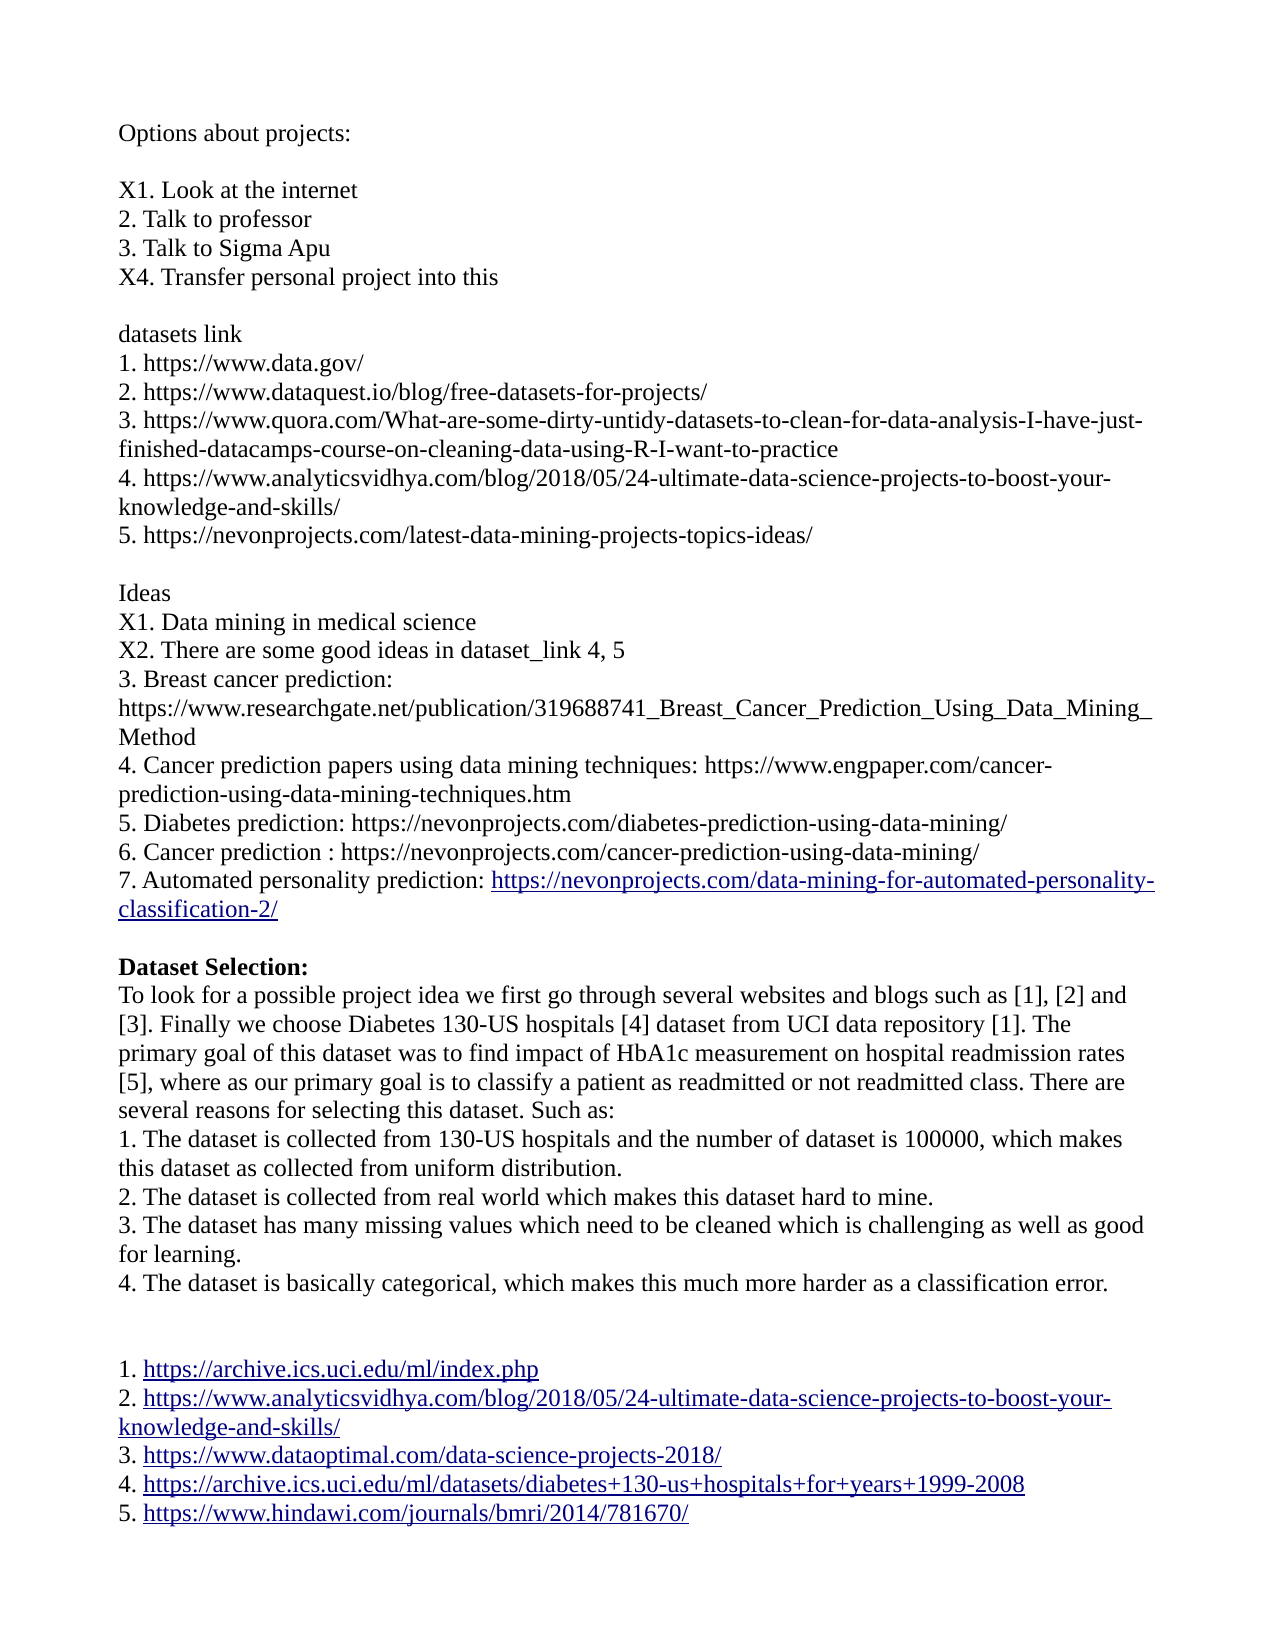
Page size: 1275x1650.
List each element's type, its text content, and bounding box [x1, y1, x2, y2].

text 2. Talk to professor [118, 204, 1157, 233]
text 1. https://archive.ics.uci.edu/ml/index.php [118, 1354, 1157, 1383]
text 2. https://www.dataquest.io/blog/free-datasets-for-projects/ [118, 377, 1157, 406]
text 4. The dataset is basically categorical, which makes this much more harder as a classification error. [118, 1268, 1157, 1297]
text Ideas [118, 578, 1157, 607]
text X1. Look at the internet [118, 176, 1157, 204]
text 3. https://www.dataoptimal.com/data-science-projects-2018/ [118, 1441, 1157, 1469]
text X4. Transfer personal project into this [118, 262, 1157, 291]
text 3. https://www.quora.com/What-are-some-dirty-untidy-datasets-to-clean-for-data-analysis-I-have-just-finished-datacamps-course-on-cleaning-data-using-R-I-want-to-practice [118, 406, 1157, 463]
text 4. Cancer prediction papers using data mining techniques: https://www.engpaper.com/cancer-prediction-using-data-mining-techniques.htm [118, 751, 1157, 808]
text X2. There are some good ideas in dataset_link 4, 5 [118, 636, 1157, 664]
text 6. Cancer prediction : https://nevonprojects.com/cancer-prediction-using-data-mining/ [118, 837, 1157, 866]
text 2. https://www.analyticsvidhya.com/blog/2018/05/24-ultimate-data-science-projects-to-boost-your-knowledge-and-skills/ [118, 1383, 1157, 1441]
text 3. Talk to Sigma Apu [118, 233, 1157, 262]
text 5. https://nevonprojects.com/latest-data-mining-projects-topics-ideas/ [118, 521, 1157, 549]
text To look for a possible project idea we first go through several websites and blogs such as [1], [2] and [3]. Finally we choose Diabetes 130-US hospitals [4] dataset from UCI data repository [1]. The primary goal of this dataset was to find impact of HbA1c measurement on hospital readmission rates [5], where as our primary goal is to classify a patient as readmitted or not readmitted class. There are several reasons for selecting this dataset. Such as: [118, 981, 1157, 1124]
text 4. https://www.analyticsvidhya.com/blog/2018/05/24-ultimate-data-science-projects-to-boost-your-knowledge-and-skills/ [118, 463, 1157, 521]
text 7. Automated personality prediction: https://nevonprojects.com/data-mining-for-automated-personality-classification-2/ [118, 866, 1157, 923]
text 3. Breast cancer prediction: https://www.researchgate.net/publication/319688741_Breast_Cancer_Prediction_Using_Data_Mining_Method [118, 664, 1157, 751]
text 5. https://www.hindawi.com/journals/bmri/2014/781670/ [118, 1498, 1157, 1527]
text 1. The dataset is collected from 130-US hospitals and the number of dataset is 100000, which makes this dataset as collected from uniform distribution. [118, 1124, 1157, 1182]
text datasets link [118, 319, 1157, 348]
text 5. Diabetes prediction: https://nevonprojects.com/diabetes-prediction-using-data-mining/ [118, 808, 1157, 837]
text 3. The dataset has many missing values which need to be cleaned which is challenging as well as good for learning. [118, 1211, 1157, 1268]
text Dataset Selection: [118, 952, 1157, 981]
text 2. The dataset is collected from real world which makes this dataset hard to mine. [118, 1182, 1157, 1211]
text Options about projects: [118, 118, 1157, 147]
text X1. Data mining in medical science [118, 607, 1157, 636]
text 1. https://www.data.gov/ [118, 348, 1157, 377]
text 4. https://archive.ics.uci.edu/ml/datasets/diabetes+130-us+hospitals+for+years+1999-2008 [118, 1469, 1157, 1498]
